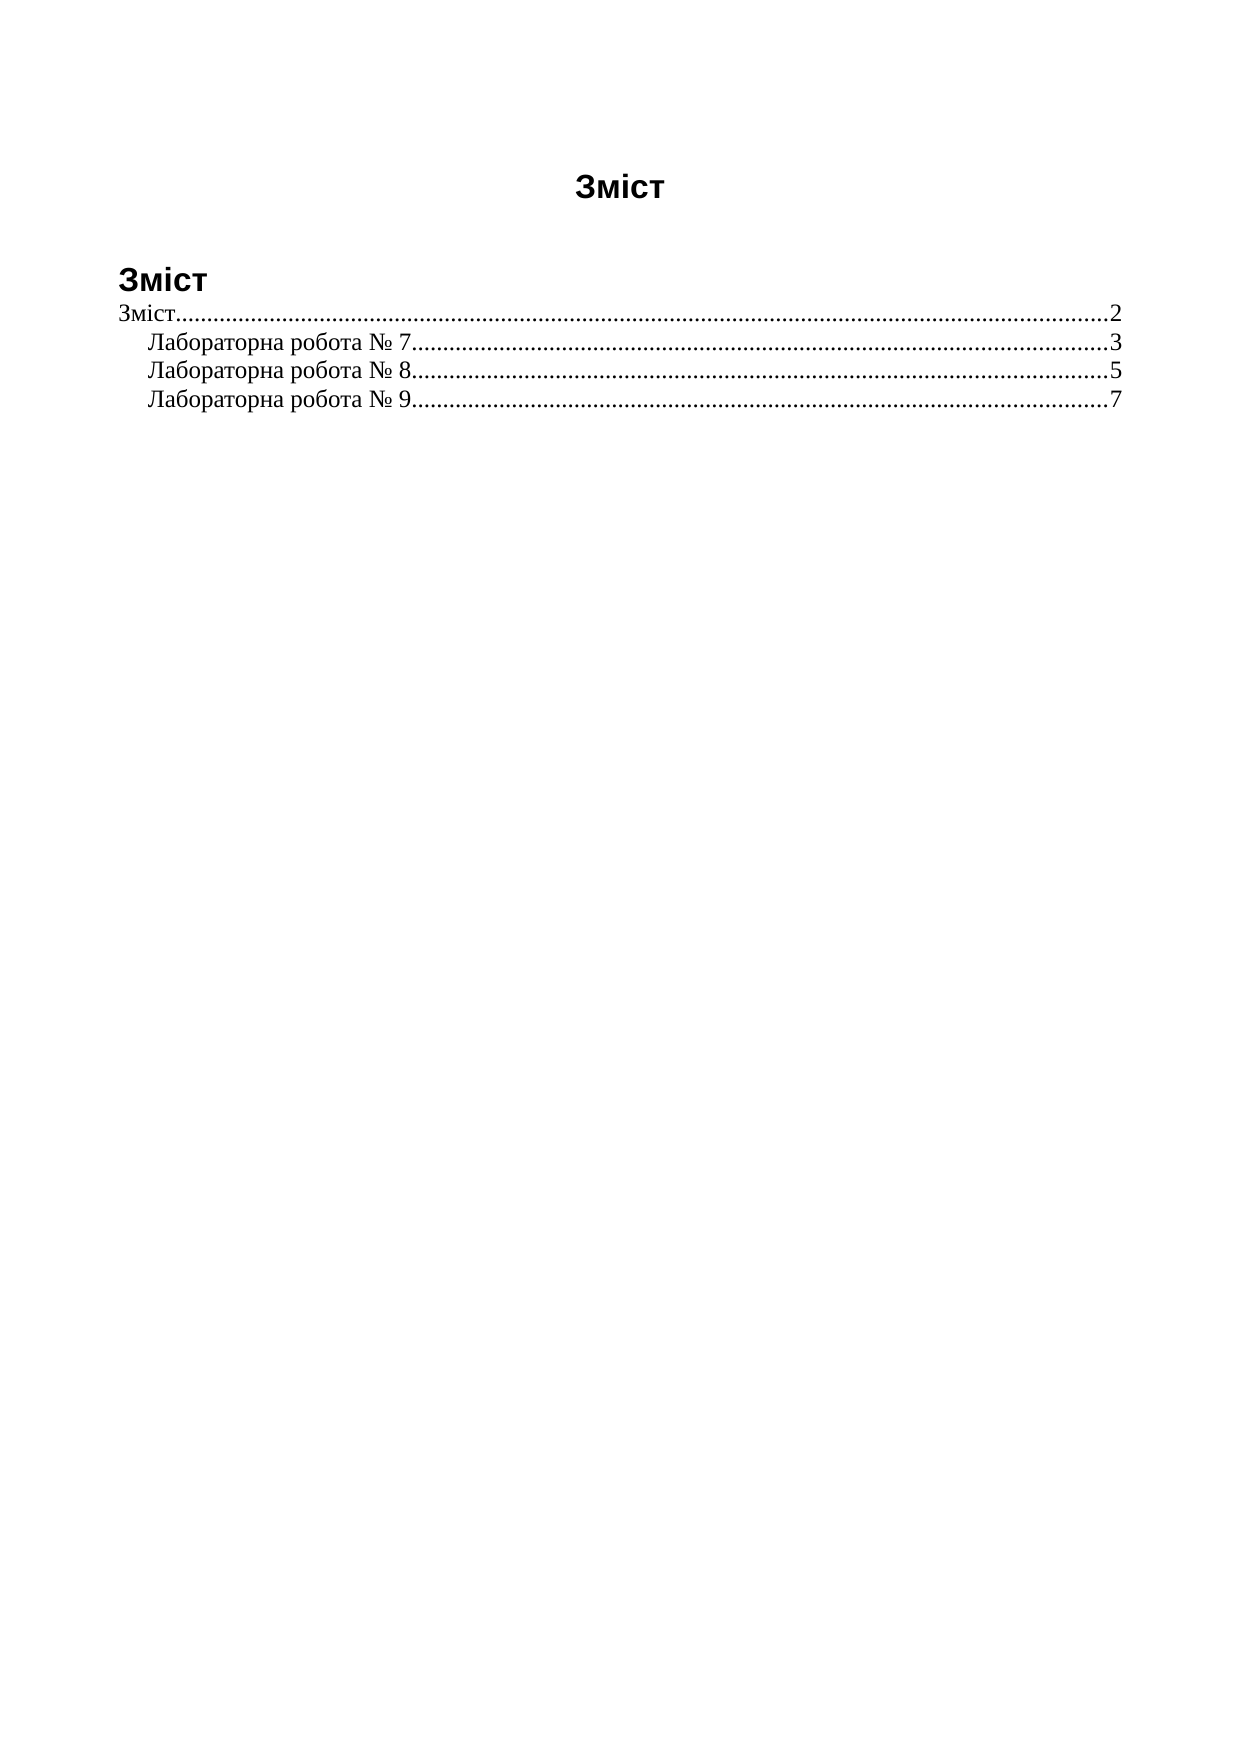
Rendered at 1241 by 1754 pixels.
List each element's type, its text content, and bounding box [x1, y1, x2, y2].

subtitle Зміст [118, 167, 1122, 206]
subtitle Зміст [118, 259, 1122, 298]
text Лабораторна робота № 8 5 [148, 356, 1122, 384]
text Зміст 2 [118, 298, 1122, 327]
text Лабораторна робота № 9 7 [148, 384, 1122, 413]
text Лабораторна робота № 7 3 [148, 327, 1122, 356]
